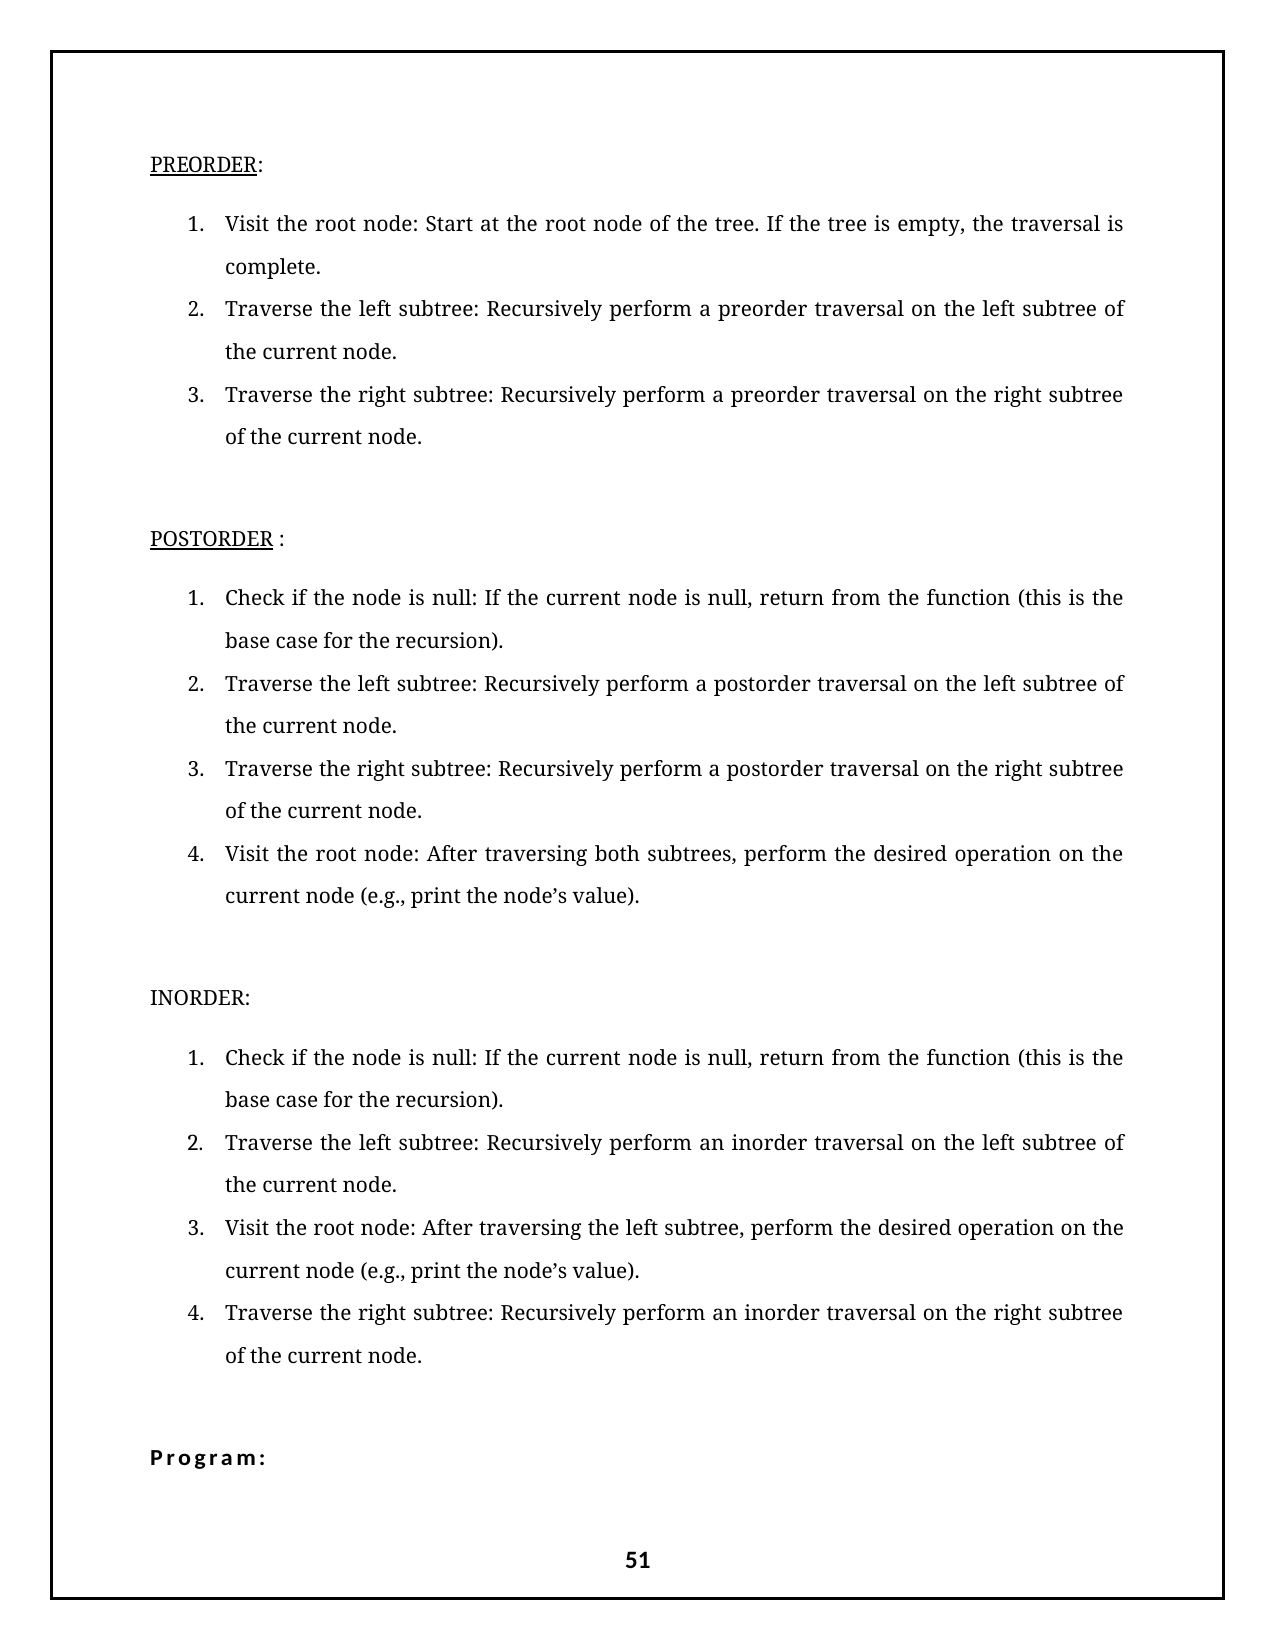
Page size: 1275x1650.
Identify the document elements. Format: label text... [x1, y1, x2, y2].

text Program: [150, 1443, 1125, 1471]
list Check if the node is null: If the current node is null, return from the function (this is the base case for the recursion). [187, 583, 1125, 654]
list Traverse the left subtree: Recursively perform an inorder traversal on the left subtree of the current node. [187, 1128, 1125, 1199]
list Traverse the left subtree: Recursively perform a postorder traversal on the left subtree of the current node. [187, 669, 1125, 740]
list Traverse the right subtree: Recursively perform a postorder traversal on the right subtree of the current node. [187, 754, 1125, 825]
list Visit the root node: After traversing both subtrees, perform the desired operation on the current node (e.g., print the node’s value). [187, 839, 1125, 910]
list Traverse the right subtree: Recursively perform an inorder traversal on the right subtree of the current node. [187, 1298, 1125, 1369]
list Visit the root node: After traversing the left subtree, perform the desired operation on the current node (e.g., print the node’s value). [187, 1213, 1125, 1284]
list Check if the node is null: If the current node is null, return from the function (this is the base case for the recursion). [187, 1043, 1125, 1114]
text PREORDER: [150, 150, 1125, 178]
text POSTORDER : [150, 524, 1125, 553]
list Traverse the right subtree: Recursively perform a preorder traversal on the right subtree of the current node. [187, 380, 1125, 451]
text INORDER: [150, 983, 1125, 1012]
list Traverse the left subtree: Recursively perform a preorder traversal on the left subtree of the current node. [187, 294, 1125, 366]
list Visit the root node: Start at the root node of the tree. If the tree is empty, the traversal is complete. [187, 209, 1125, 280]
